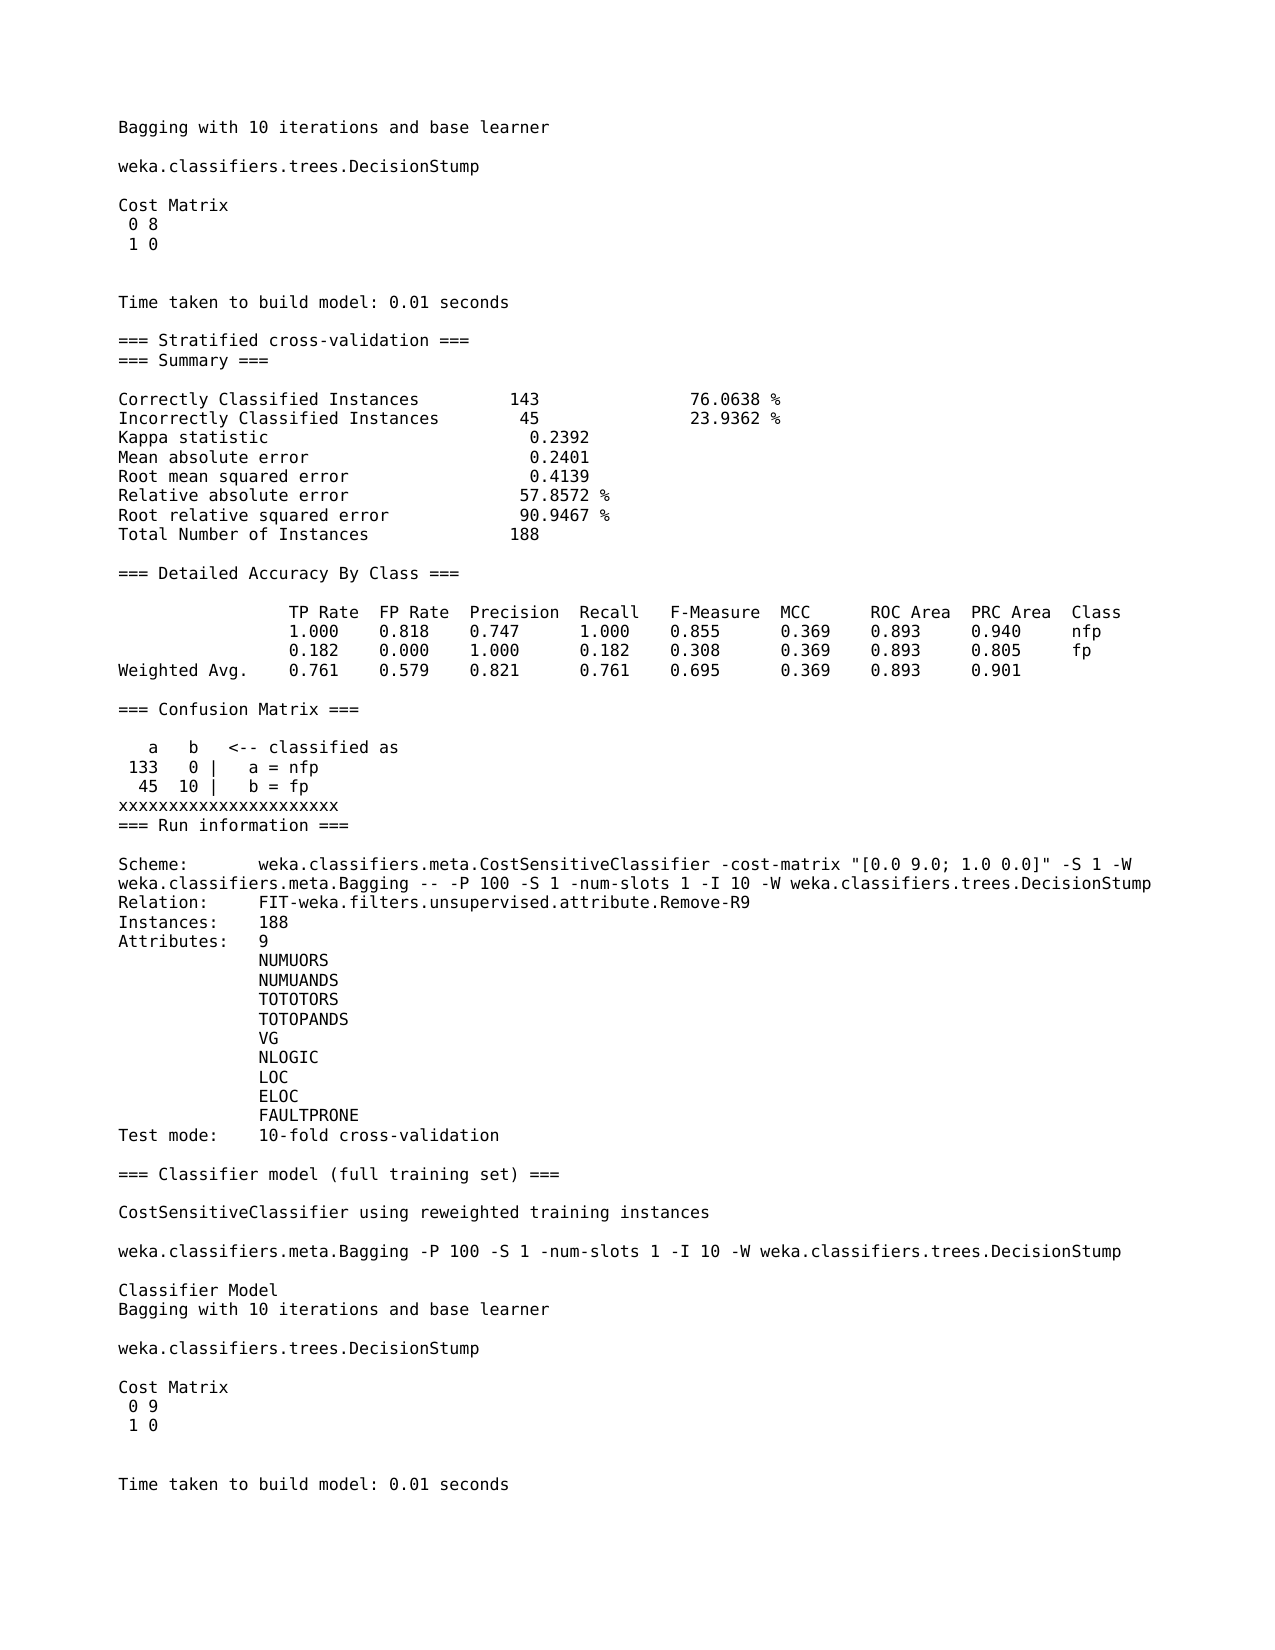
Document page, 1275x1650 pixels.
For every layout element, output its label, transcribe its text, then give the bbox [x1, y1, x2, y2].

text Relation: FIT-weka.filters.unsupervised.attribute.Remove-R9 [118, 893, 1157, 912]
text Classifier Model [118, 1281, 1157, 1300]
text NUMUANDS [118, 971, 1157, 990]
text TOTOPANDS [118, 1009, 1157, 1029]
text Root mean squared error 0.4139 [118, 467, 1157, 486]
text Attributes: 9 [118, 932, 1157, 951]
text 0 9 [118, 1397, 1157, 1416]
text Test mode: 10-fold cross-validation [118, 1126, 1157, 1145]
text 0 8 [118, 215, 1157, 234]
text Time taken to build model: 0.01 seconds [118, 1474, 1157, 1494]
text NLOGIC [118, 1048, 1157, 1067]
text a b <-- classified as [118, 738, 1157, 757]
text xxxxxxxxxxxxxxxxxxxxxx [118, 796, 1157, 816]
text Mean absolute error 0.2401 [118, 447, 1157, 467]
text === Stratified cross-validation === [118, 331, 1157, 351]
text CostSensitiveClassifier using reweighted training instances [118, 1203, 1157, 1222]
text weka.classifiers.trees.DecisionStump [118, 157, 1157, 176]
text Bagging with 10 iterations and base learner [118, 1300, 1157, 1319]
text LOC [118, 1067, 1157, 1087]
text 1 0 [118, 1416, 1157, 1436]
text 133 0 | a = nfp [118, 757, 1157, 777]
text Instances: 188 [118, 912, 1157, 932]
text Cost Matrix [118, 196, 1157, 215]
text === Run information === [118, 816, 1157, 835]
text TOTOTORS [118, 990, 1157, 1009]
text === Confusion Matrix === [118, 699, 1157, 719]
text VG [118, 1029, 1157, 1048]
text Cost Matrix [118, 1377, 1157, 1397]
text Relative absolute error 57.8572 % [118, 486, 1157, 506]
text 1 0 [118, 234, 1157, 254]
text Correctly Classified Instances 143 76.0638 % [118, 389, 1157, 409]
text 1.000 0.818 0.747 1.000 0.855 0.369 0.893 0.940 nfp [118, 622, 1157, 641]
text === Summary === [118, 351, 1157, 370]
text Weighted Avg. 0.761 0.579 0.821 0.761 0.695 0.369 0.893 0.901 [118, 661, 1157, 680]
text weka.classifiers.meta.Bagging -P 100 -S 1 -num-slots 1 -I 10 -W weka.classifiers.trees.DecisionStump [118, 1242, 1157, 1261]
text Scheme: weka.classifiers.meta.CostSensitiveClassifier -cost-matrix "[0.0 9.0; 1.0 0.0]" -S 1 -W weka.classifiers.meta.Bagging -- -P 100 -S 1 -num-slots 1 -I 10 -W weka.classifiers.trees.DecisionStump [118, 854, 1157, 893]
text TP Rate FP Rate Precision Recall F-Measure MCC ROC Area PRC Area Class [118, 602, 1157, 622]
text NUMUORS [118, 951, 1157, 971]
text Incorrectly Classified Instances 45 23.9362 % [118, 409, 1157, 428]
text Kappa statistic 0.2392 [118, 428, 1157, 447]
text 45 10 | b = fp [118, 777, 1157, 796]
text Bagging with 10 iterations and base learner [118, 118, 1157, 137]
text Root relative squared error 90.9467 % [118, 506, 1157, 525]
text ELOC [118, 1087, 1157, 1106]
text Total Number of Instances 188 [118, 525, 1157, 544]
text Time taken to build model: 0.01 seconds [118, 292, 1157, 312]
text === Classifier model (full training set) === [118, 1164, 1157, 1184]
text 0.182 0.000 1.000 0.182 0.308 0.369 0.893 0.805 fp [118, 641, 1157, 661]
text FAULTPRONE [118, 1106, 1157, 1126]
text === Detailed Accuracy By Class === [118, 564, 1157, 583]
text weka.classifiers.trees.DecisionStump [118, 1339, 1157, 1358]
